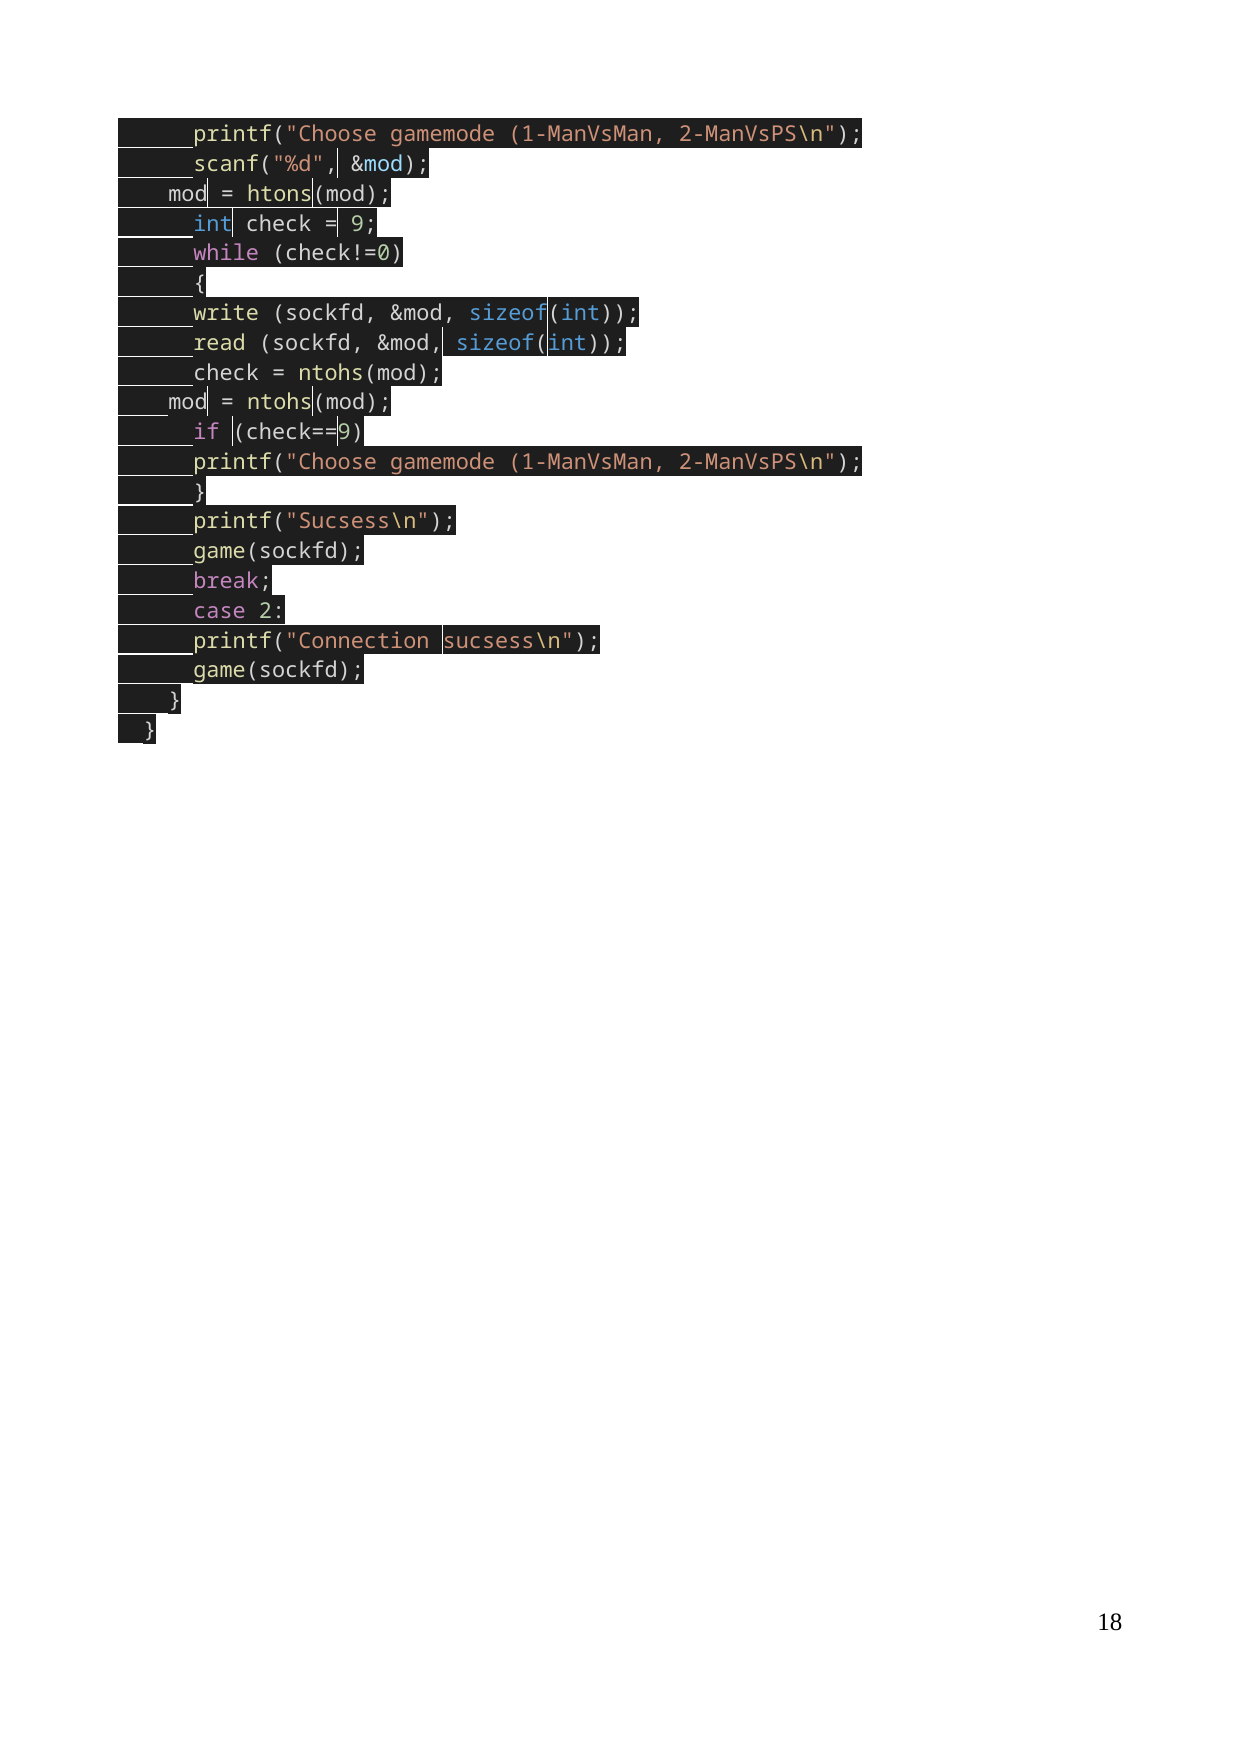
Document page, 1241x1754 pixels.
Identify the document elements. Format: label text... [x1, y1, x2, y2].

text } [118, 684, 1122, 714]
text read (sockfd, &mod, sizeof(int)); [118, 327, 1122, 356]
text } [118, 714, 1122, 744]
text mod = htons(mod); [118, 178, 1122, 207]
text check = ntohs(mod); [118, 356, 1122, 386]
text game(sockfd); [118, 535, 1122, 565]
text if (check==9) [118, 416, 1122, 446]
text game(sockfd); [118, 654, 1122, 684]
text { [118, 267, 1122, 297]
text printf("Choose gamemode (1-ManVsMan, 2-ManVsPS\n"); [118, 446, 1122, 476]
text break; [118, 565, 1122, 595]
text printf("Sucsess\n"); [118, 505, 1122, 535]
text mod = ntohs(mod); [118, 386, 1122, 416]
text while (check!=0) [118, 237, 1122, 267]
text printf("Connection sucsess\n"); [118, 624, 1122, 654]
text } [118, 476, 1122, 505]
text write (sockfd, &mod, sizeof(int)); [118, 297, 1122, 327]
text int check = 9; [118, 207, 1122, 237]
text case 2: [118, 595, 1122, 624]
text scanf("%d", &mod); [118, 148, 1122, 178]
text printf("Choose gamemode (1-ManVsMan, 2-ManVsPS\n"); [118, 118, 1122, 148]
